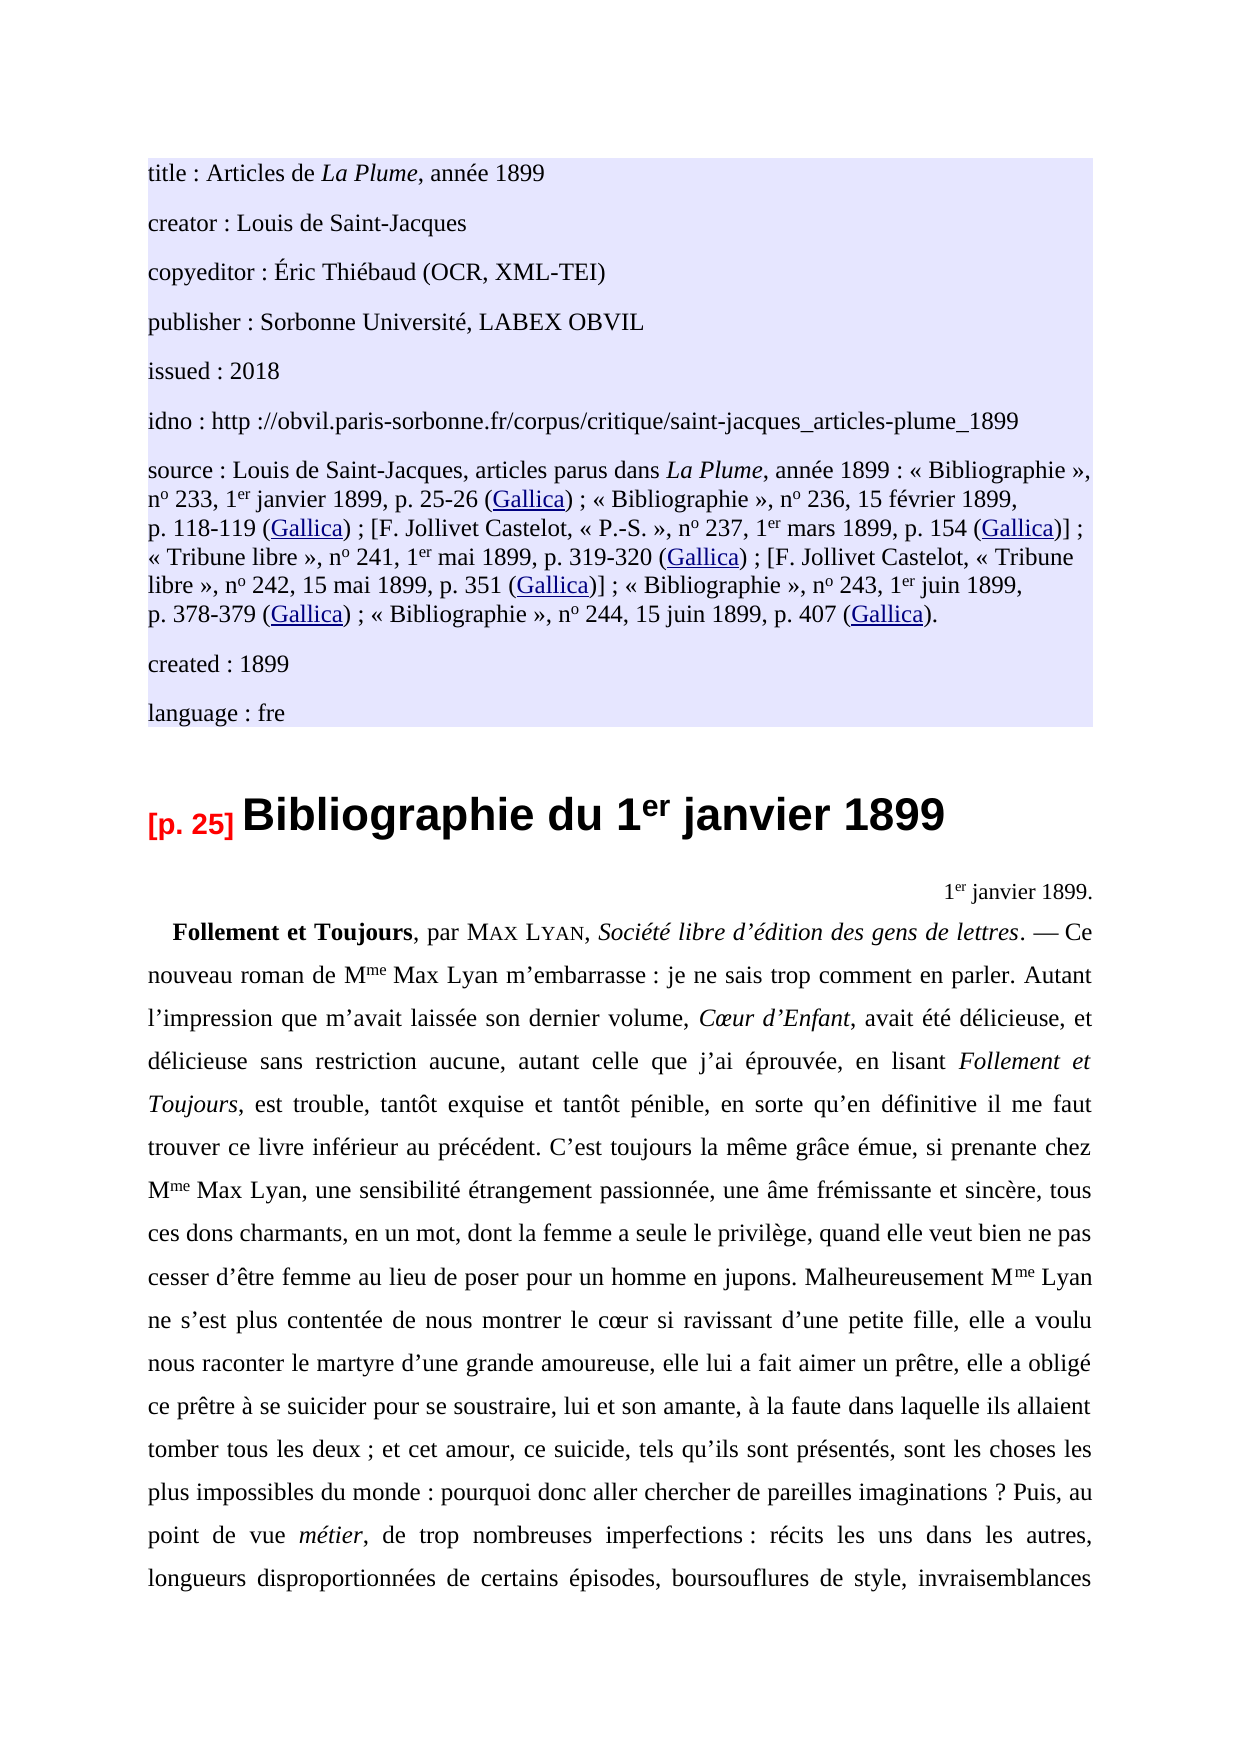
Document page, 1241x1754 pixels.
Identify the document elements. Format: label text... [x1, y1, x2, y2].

text creator : Louis de Saint-Jacques [148, 208, 1093, 236]
subtitle [p. 25] Bibliographie du 1er janvier 1899 [148, 788, 1093, 840]
text title : Articles de La Plume, année 1899 [148, 158, 1093, 187]
text copyeditor : Éric Thiébaud (OCR, XML-TEI) [148, 257, 1093, 286]
text language : fre [148, 698, 1093, 727]
text idno : http ://obvil.paris-sorbonne.fr/corpus/critique/saint-jacques_articles-plume_1899 [148, 406, 1093, 435]
text 1er janvier 1899. [148, 878, 1093, 904]
text Follement et Toujours, par Max Lyan, Société libre d’édition des gens de lettres. — Ce nouveau roman de Mme Max Lyan m’embarrasse : je ne sais trop comment en parler. Autant l’impression que m’avait laissée son dernier volume, Cœur d’Enfant, avait été délicieuse, et délicieuse sans restriction aucune, autant celle que j’ai éprouvée, en lisant Follement et Toujours, est trouble, tantôt exquise et tantôt pénible, en sorte qu’en définitive il me faut trouver ce livre inférieur au précédent. C’est toujours la même grâce émue, si prenante chez Mme Max Lyan, une sensibilité étrangement passionnée, une âme frémissante et sincère, tous ces dons charmants, en un mot, dont la femme a seule le privilège, quand elle veut bien ne pas cesser d’être femme au lieu de poser pour un homme en jupons. Malheureusement Mme Lyan ne s’est plus contentée de nous montrer le cœur si ravissant d’une petite fille, elle a voulu nous raconter le martyre d’une grande amoureuse, elle lui a fait aimer un prêtre, elle a obligé ce prêtre à se suicider pour se soustraire, lui et son amante, à la faute dans laquelle ils allaient tomber tous les deux ; et cet amour, ce suicide, tels qu’ils sont présentés, sont les choses les plus impossibles du monde : pourquoi donc aller chercher de pareilles imaginations ? Puis, au point de vue métier, de trop nombreuses imperfections : récits les uns dans les autres, longueurs disproportionnées de certains épisodes, boursouflures de style, invraisemblances [148, 917, 1093, 1592]
text publisher : Sorbonne Université, LABEX OBVIL [148, 307, 1093, 336]
text source : Louis de Saint-Jacques, articles parus dans La Plume, année 1899 : « Bibliographie », no 233, 1er janvier 1899, p. 25-26 (Gallica) ; « Bibliographie », no 236, 15 février 1899, p. 118-119 (Gallica) ; [F. Jollivet Castelot, « P.-S. », no 237, 1er mars 1899, p. 154 (Gallica)] ; « Tribune libre », no 241, 1er mai 1899, p. 319-320 (Gallica) ; [F. Jollivet Castelot, « Tribune libre », no 242, 15 mai 1899, p. 351 (Gallica)] ; « Bibliographie », no 243, 1er juin 1899, p. 378-379 (Gallica) ; « Bibliographie », no 244, 15 juin 1899, p. 407 (Gallica). [148, 456, 1093, 628]
text issued : 2018 [148, 356, 1093, 385]
text created : 1899 [148, 649, 1093, 678]
